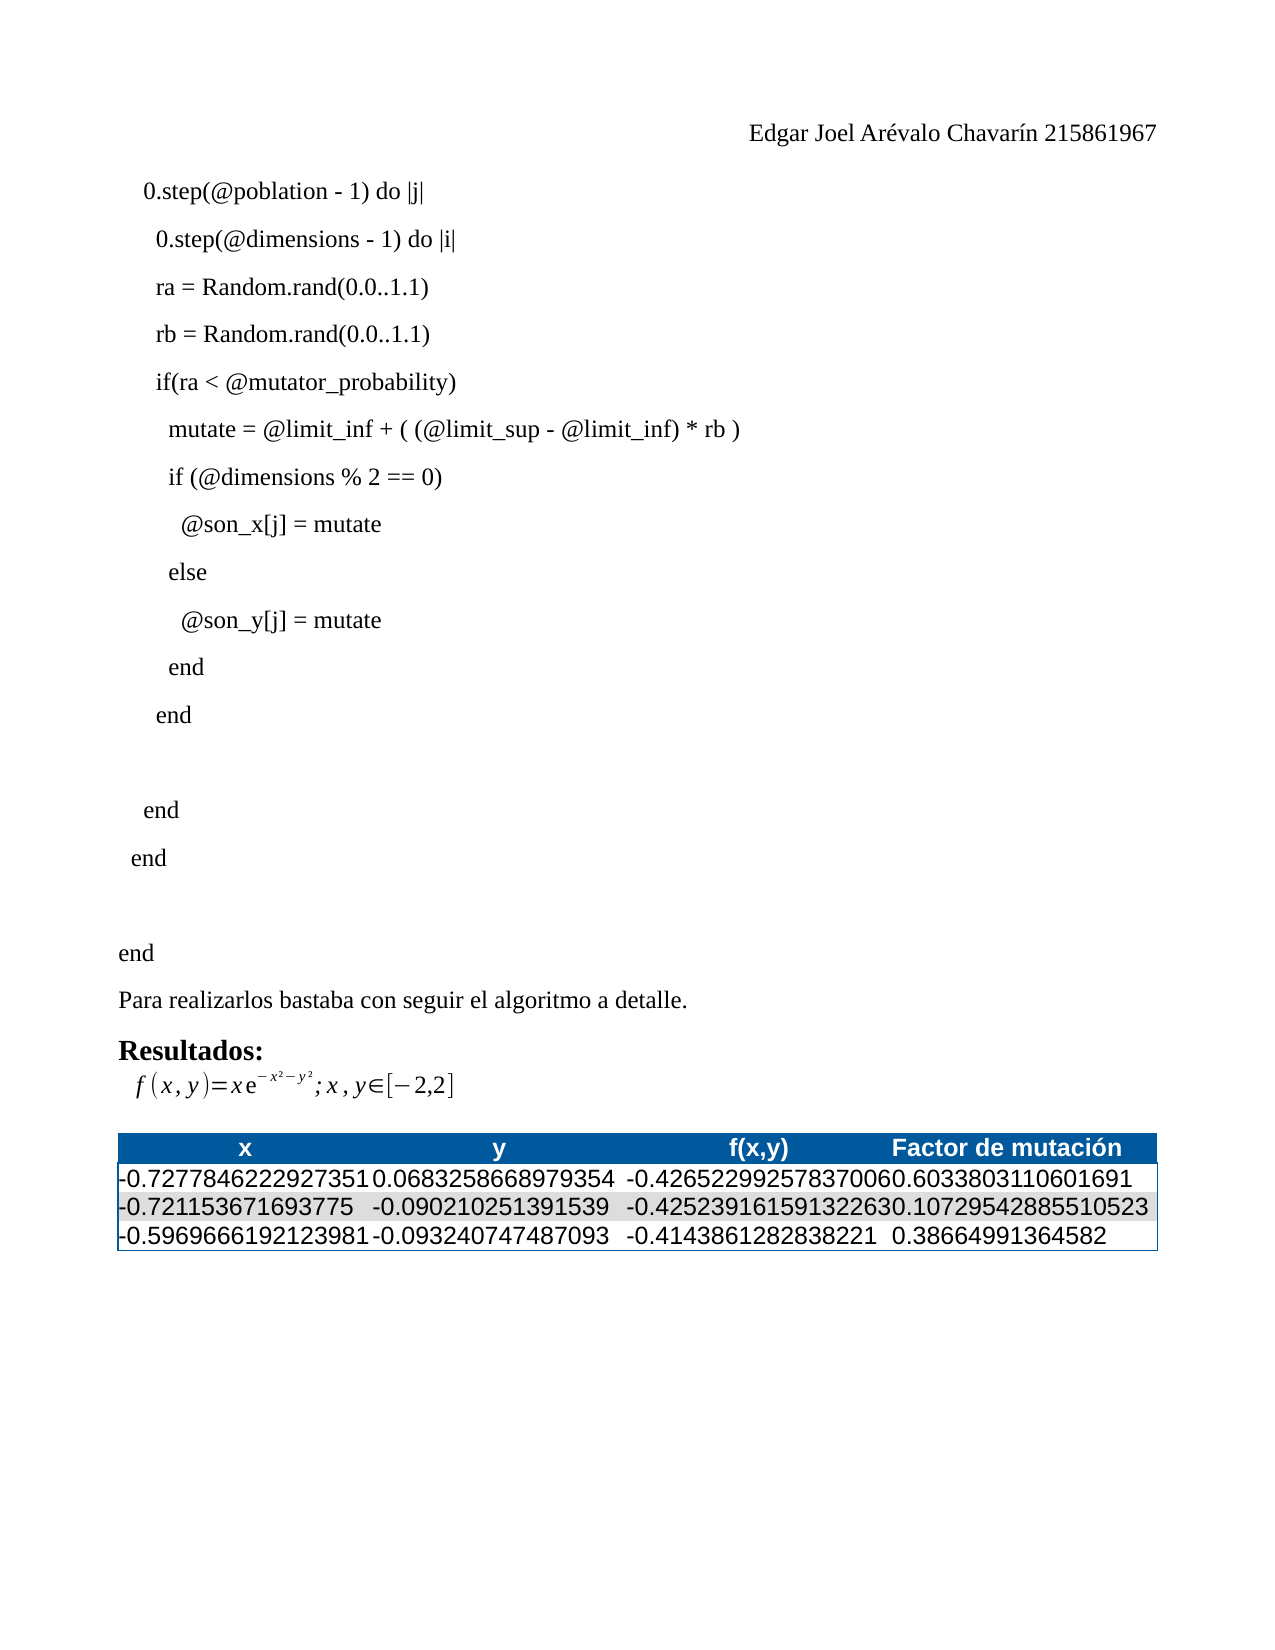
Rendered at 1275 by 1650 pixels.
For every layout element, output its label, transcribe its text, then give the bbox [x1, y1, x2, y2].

text end [118, 938, 1157, 967]
table_header y [372, 1133, 626, 1162]
table_cell -0.42523916159132263 [626, 1192, 892, 1221]
text end [118, 795, 1157, 824]
table_header f(x,y) [626, 1133, 892, 1162]
table_cell 0.6033803110601691 [892, 1164, 1157, 1192]
table_cell -0.090210251391539 [372, 1192, 626, 1221]
text if(ra < @mutator_probability) [118, 367, 1157, 396]
table_cell -0.42652299257837006 [626, 1164, 892, 1192]
text else [118, 557, 1157, 586]
table_cell 0.10729542885510523 [892, 1192, 1157, 1221]
text 0.step(@dimensions - 1) do |i| [118, 224, 1157, 253]
text Para realizarlos bastaba con seguir el algoritmo a detalle. [118, 986, 1157, 1014]
text end [118, 700, 1157, 729]
table_cell 0.0683258668979354 [372, 1164, 626, 1192]
table_cell -0.4143861282838221 [626, 1221, 892, 1250]
text if (@dimensions % 2 == 0) [118, 462, 1157, 491]
table_header x [118, 1133, 372, 1162]
text @son_x[j] = mutate [118, 509, 1157, 538]
text 0.step(@poblation - 1) do |j| [118, 176, 1157, 205]
table_cell -0.5969666192123981 [119, 1221, 372, 1250]
text @son_y[j] = mutate [118, 605, 1157, 633]
table_header Factor de mutación [892, 1133, 1157, 1162]
text mutate = @limit_inf + ( (@limit_sup - @limit_inf) * rb ) [118, 414, 1157, 443]
text rb = Random.rand(0.0..1.1) [118, 319, 1157, 348]
table_cell 0.38664991364582 [892, 1221, 1157, 1250]
text end [118, 652, 1157, 681]
text ra = Random.rand(0.0..1.1) [118, 272, 1157, 300]
table_cell -0.093240747487093 [372, 1221, 626, 1250]
table_cell -0.7277846222927351 [119, 1164, 372, 1192]
text Resultados: [118, 1033, 1157, 1067]
text end [118, 843, 1157, 872]
table_cell -0.721153671693775 [119, 1192, 372, 1221]
